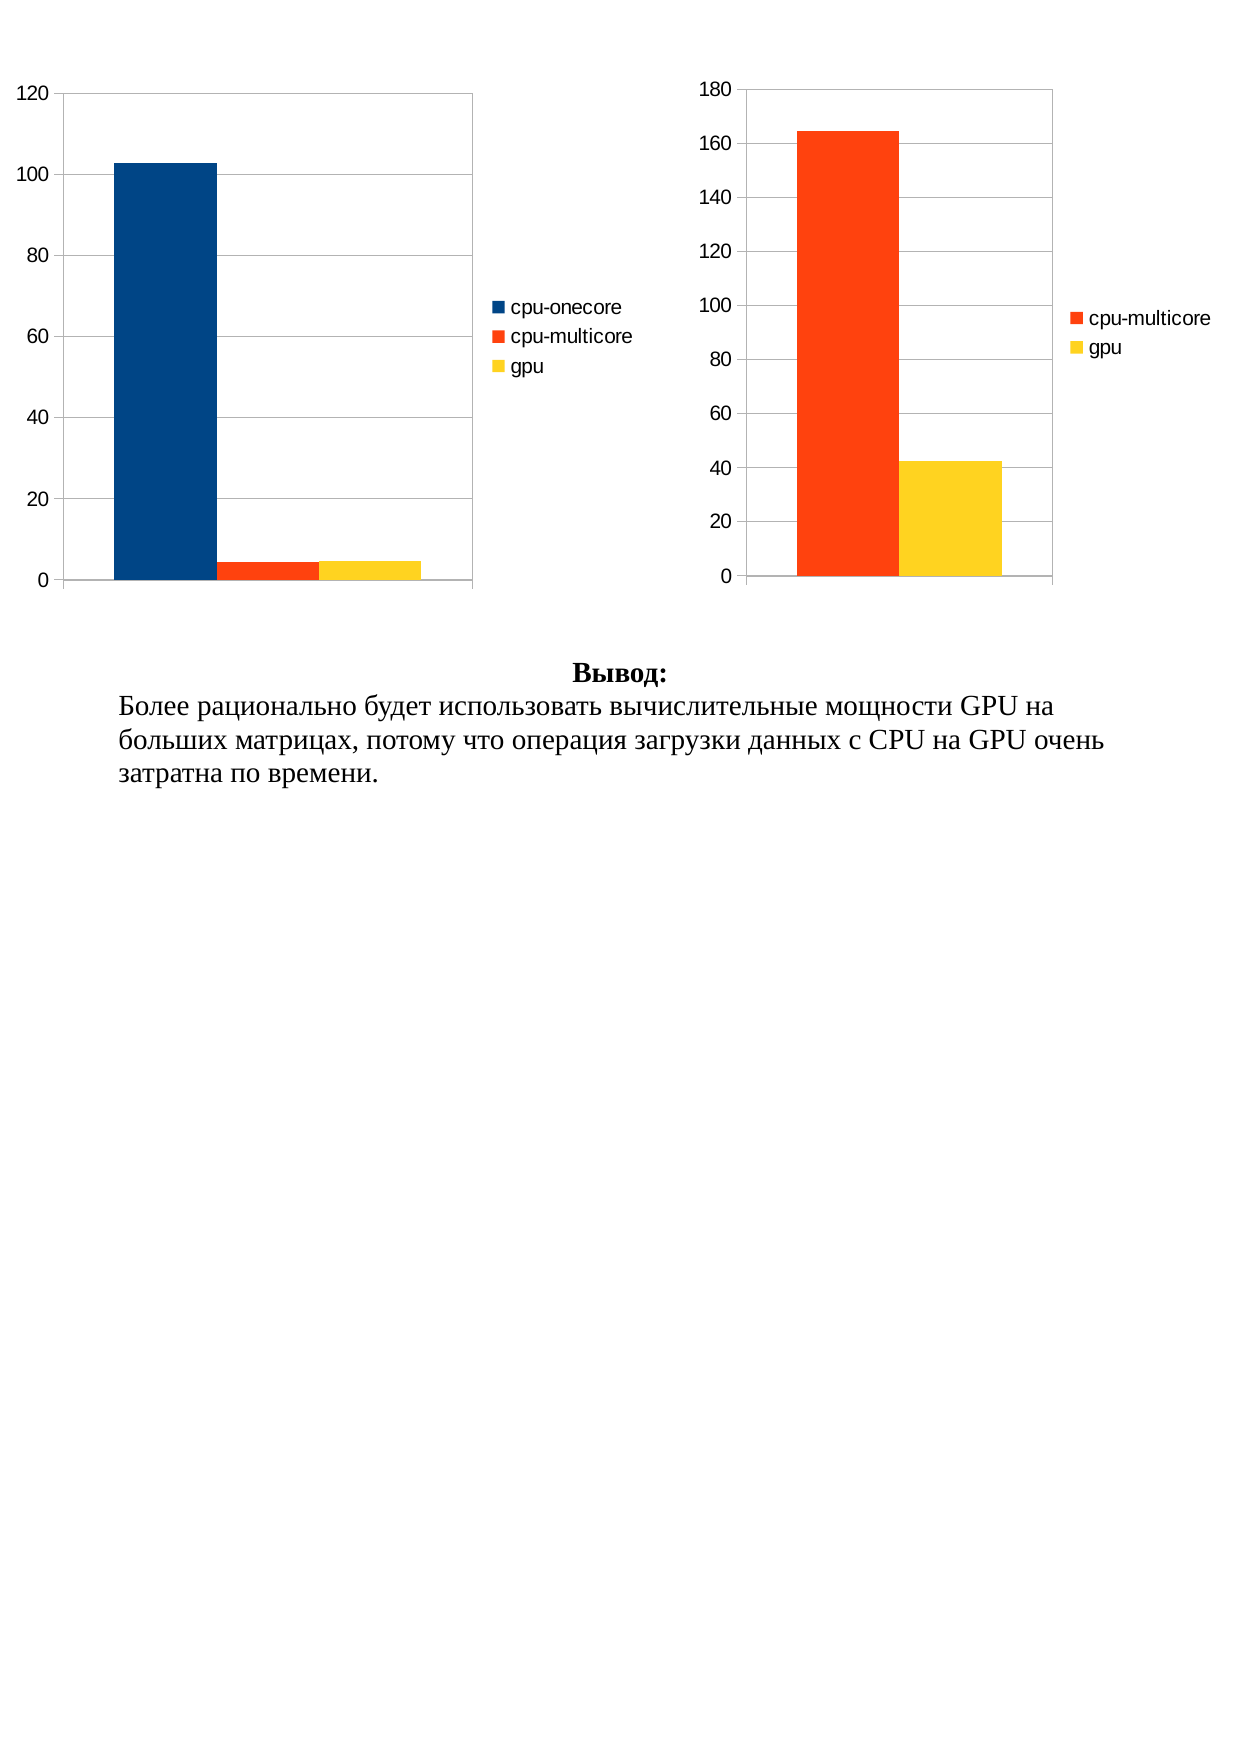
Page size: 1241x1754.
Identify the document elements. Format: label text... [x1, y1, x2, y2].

text Более рационально будет использовать вычислительные мощности GPU на больших матрицах, потому что операция загрузки данных с CPU на GPU очень затратна по времени. [118, 688, 1122, 789]
text Вывод: [118, 655, 1122, 688]
